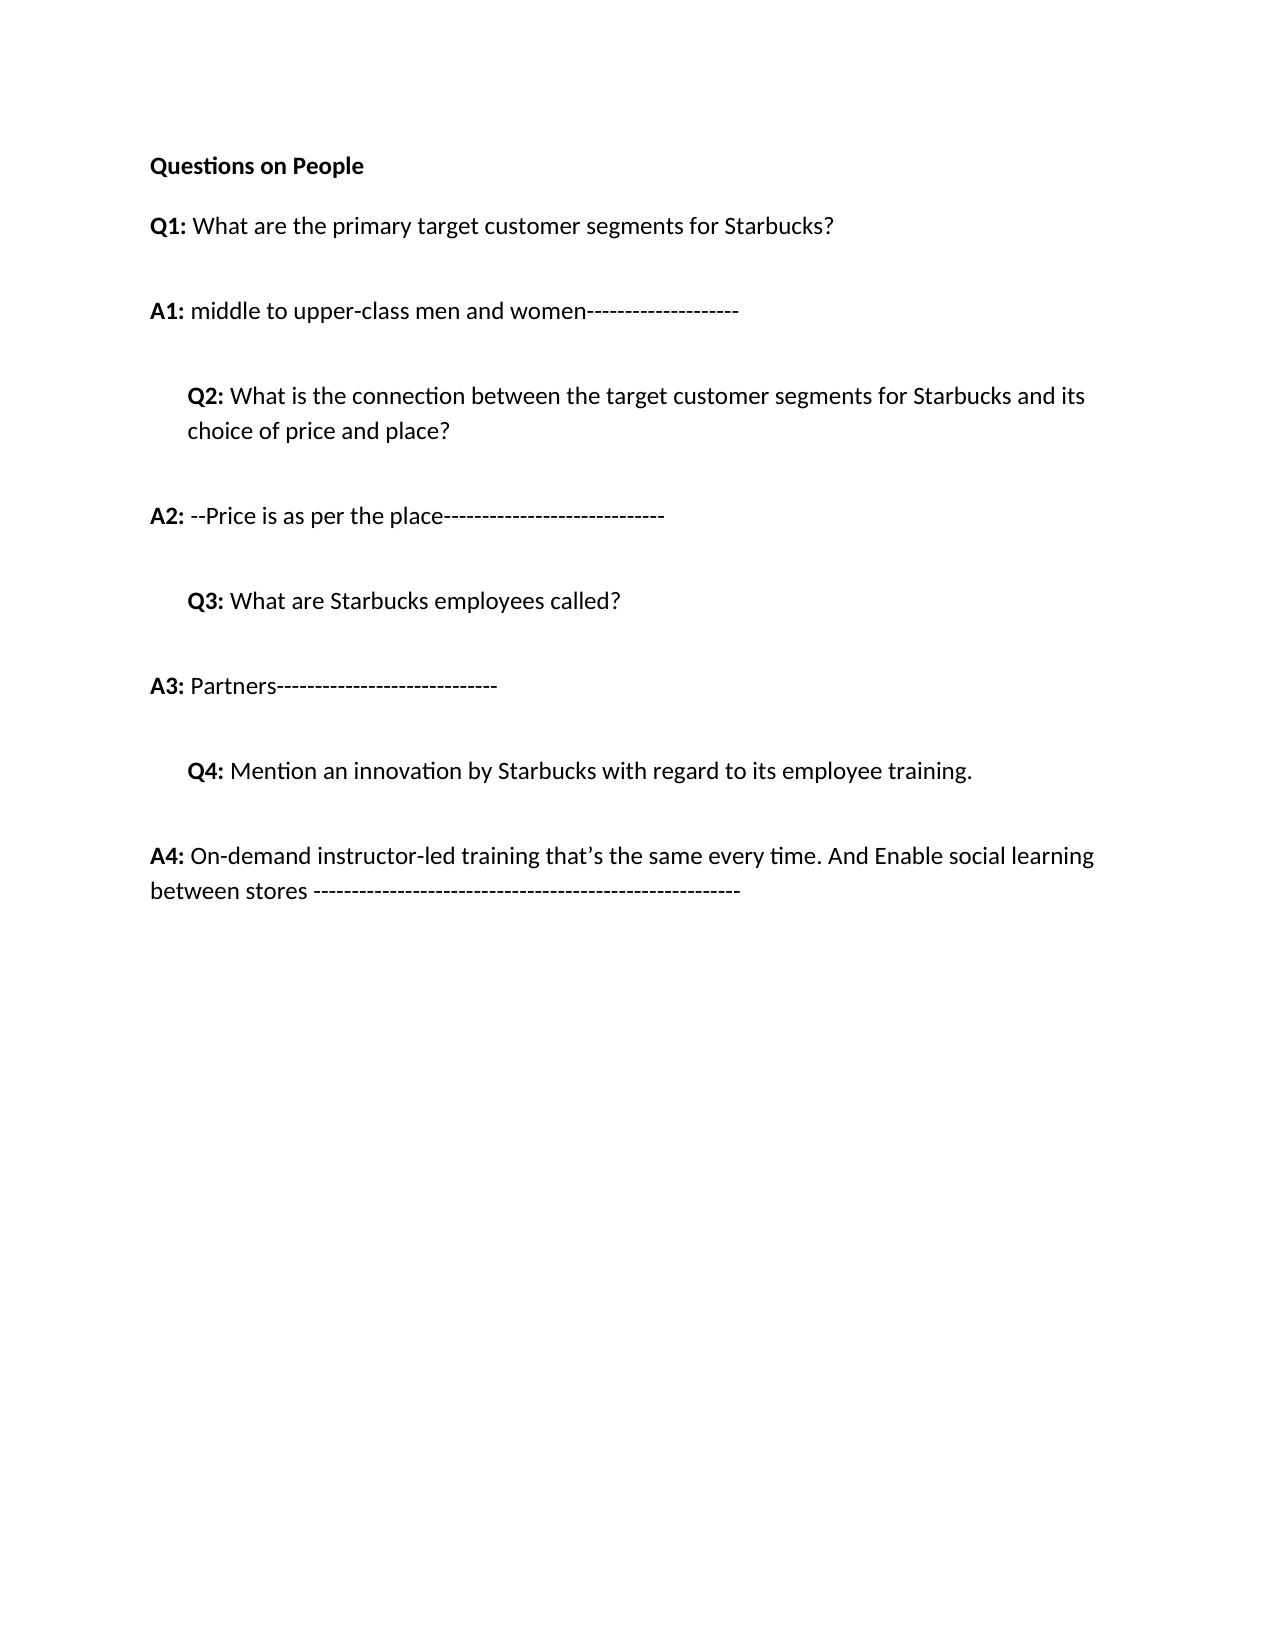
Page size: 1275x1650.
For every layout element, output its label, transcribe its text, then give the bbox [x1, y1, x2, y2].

text Q3: What are Starbucks employees called? [187, 585, 1125, 616]
text A3: Partners----------------------------- [150, 670, 1125, 701]
text A2: --Price is as per the place----------------------------- [150, 500, 1125, 531]
text A1: middle to upper-class men and women-------------------- [150, 295, 1125, 326]
text Q2: What is the connection between the target customer segments for Starbucks and its choice of price and place? [187, 380, 1125, 446]
text Questions on People [150, 150, 1125, 181]
text Q1: What are the primary target customer segments for Starbucks? [150, 210, 1125, 241]
text Q4: Mention an innovation by Starbucks with regard to its employee training. [187, 755, 1125, 786]
text A4: On-demand instructor-led training that’s the same every time. And Enable social learning between stores -------------------------------------------------------- [150, 840, 1125, 906]
